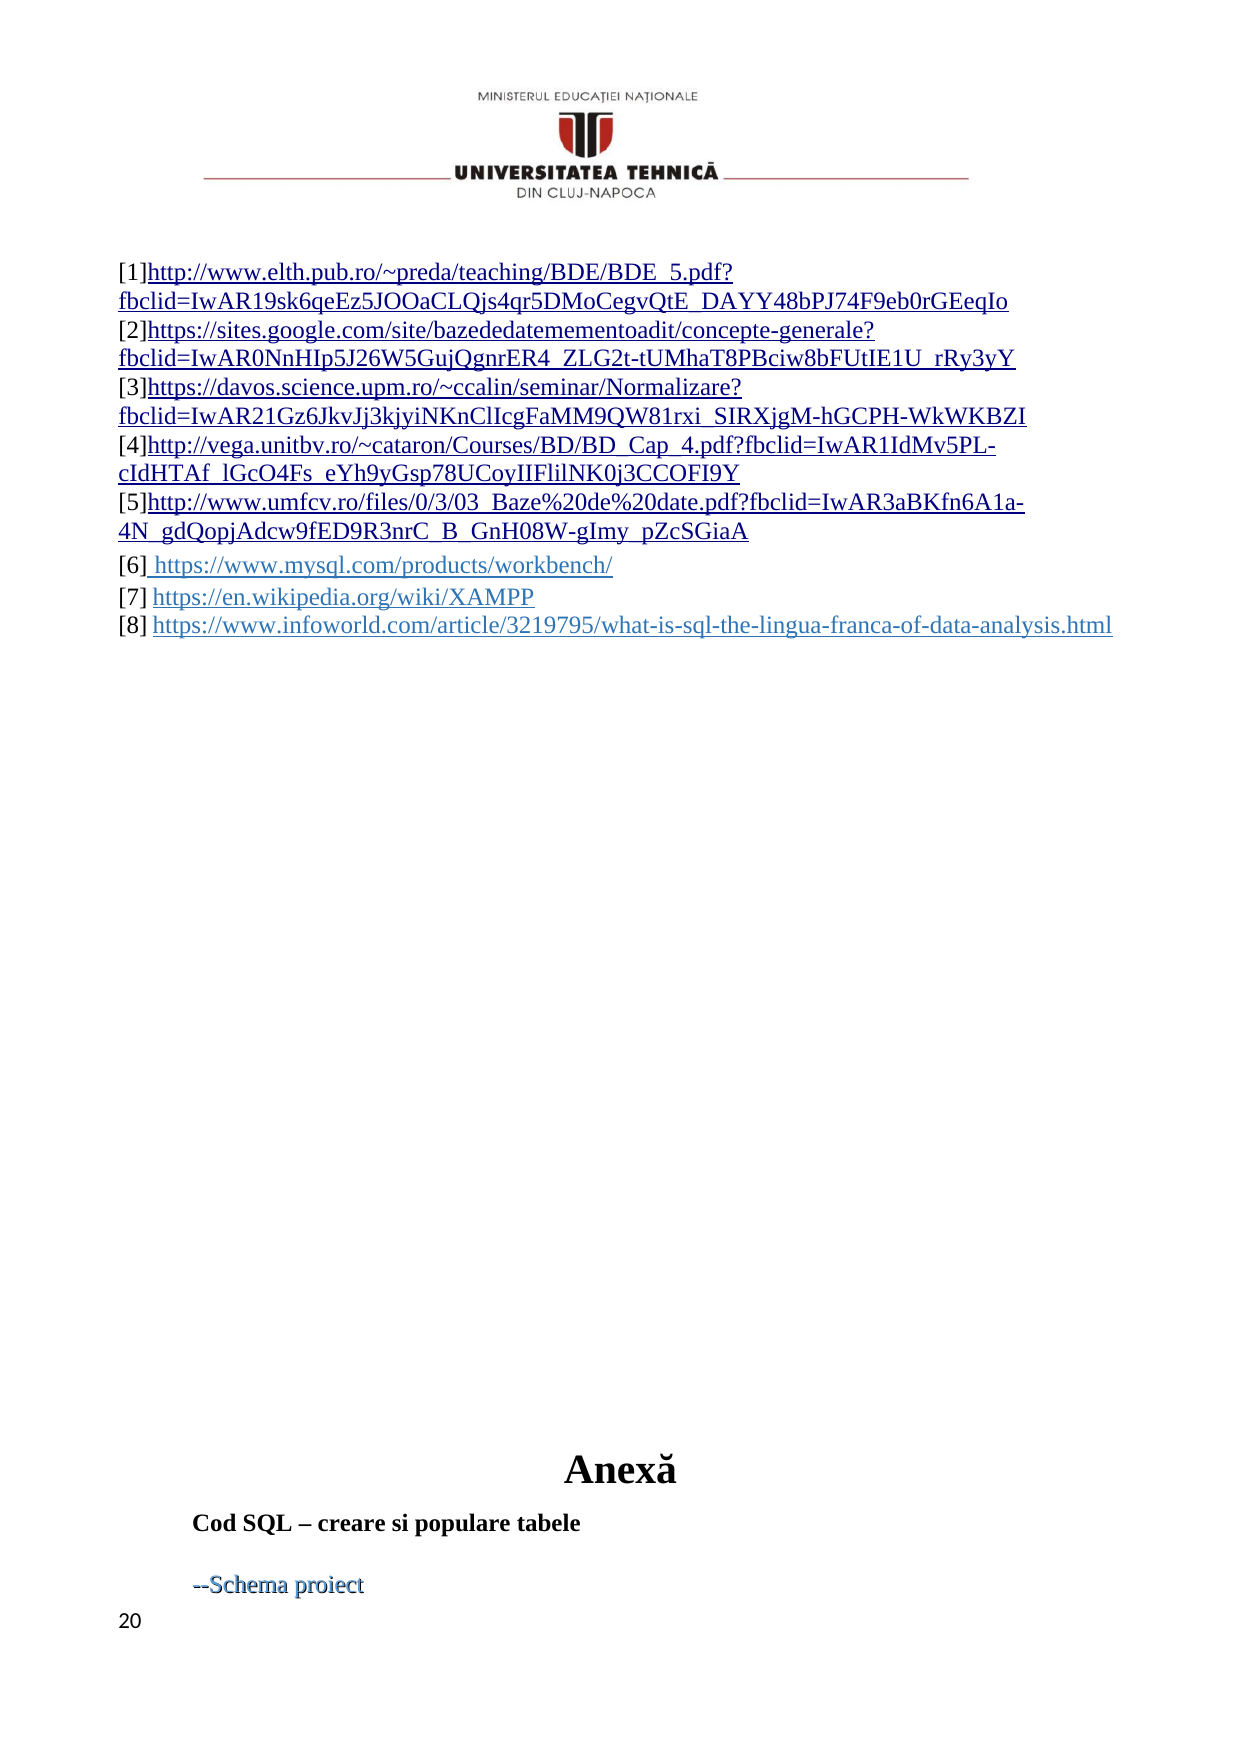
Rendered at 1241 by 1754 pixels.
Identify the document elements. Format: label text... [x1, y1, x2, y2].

text [4]http://vega.unitbv.ro/~cataron/Courses/BD/BD_Cap_4.pdf?fbclid=IwAR1IdMv5PL-cIdHTAf_lGcO4Fs_eYh9yGsp78UCoyIIFlilNK0j3CCOFI9Y [118, 430, 1122, 487]
text Cod SQL – creare si populare tabele [118, 1493, 1122, 1541]
text Anexă [118, 1445, 1122, 1493]
text --Schema proiect [118, 1569, 1122, 1598]
text [8] https://www.infoworld.com/article/3219795/what-is-sql-the-lingua-franca-of-data-analysis.html [118, 611, 1122, 640]
text [7] https://en.wikipedia.org/wiki/XAMPP [118, 582, 1122, 611]
text [6] https://www.mysql.com/products/workbench/ [118, 545, 1122, 582]
text [5]http://www.umfcv.ro/files/0/3/03_Baze%20de%20date.pdf?fbclid=IwAR3aBKfn6A1a-4N_gdQopjAdcw9fED9R3nrC_B_GnH08W-gImy_pZcSGiaA [118, 487, 1122, 545]
text [1]http://www.elth.pub.ro/~preda/teaching/BDE/BDE_5.pdf?fbclid=IwAR19sk6qeEz5JOOaCLQjs4qr5DMoCegvQtE_DAYY48bPJ74F9eb0rGEeqIo [118, 257, 1122, 315]
text [2]https://sites.google.com/site/bazededatemementoadit/concepte-generale?fbclid=IwAR0NnHIp5J26W5GujQgnrER4_ZLG2t-tUMhaT8PBciw8bFUtIE1U_rRy3yY [118, 315, 1122, 372]
text [3]https://davos.science.upm.ro/~ccalin/seminar/Normalizare?fbclid=IwAR21Gz6JkvJj3kjyiNKnClIcgFaMM9QW81rxi_SIRXjgM-hGCPH-WkWKBZI [118, 372, 1122, 430]
